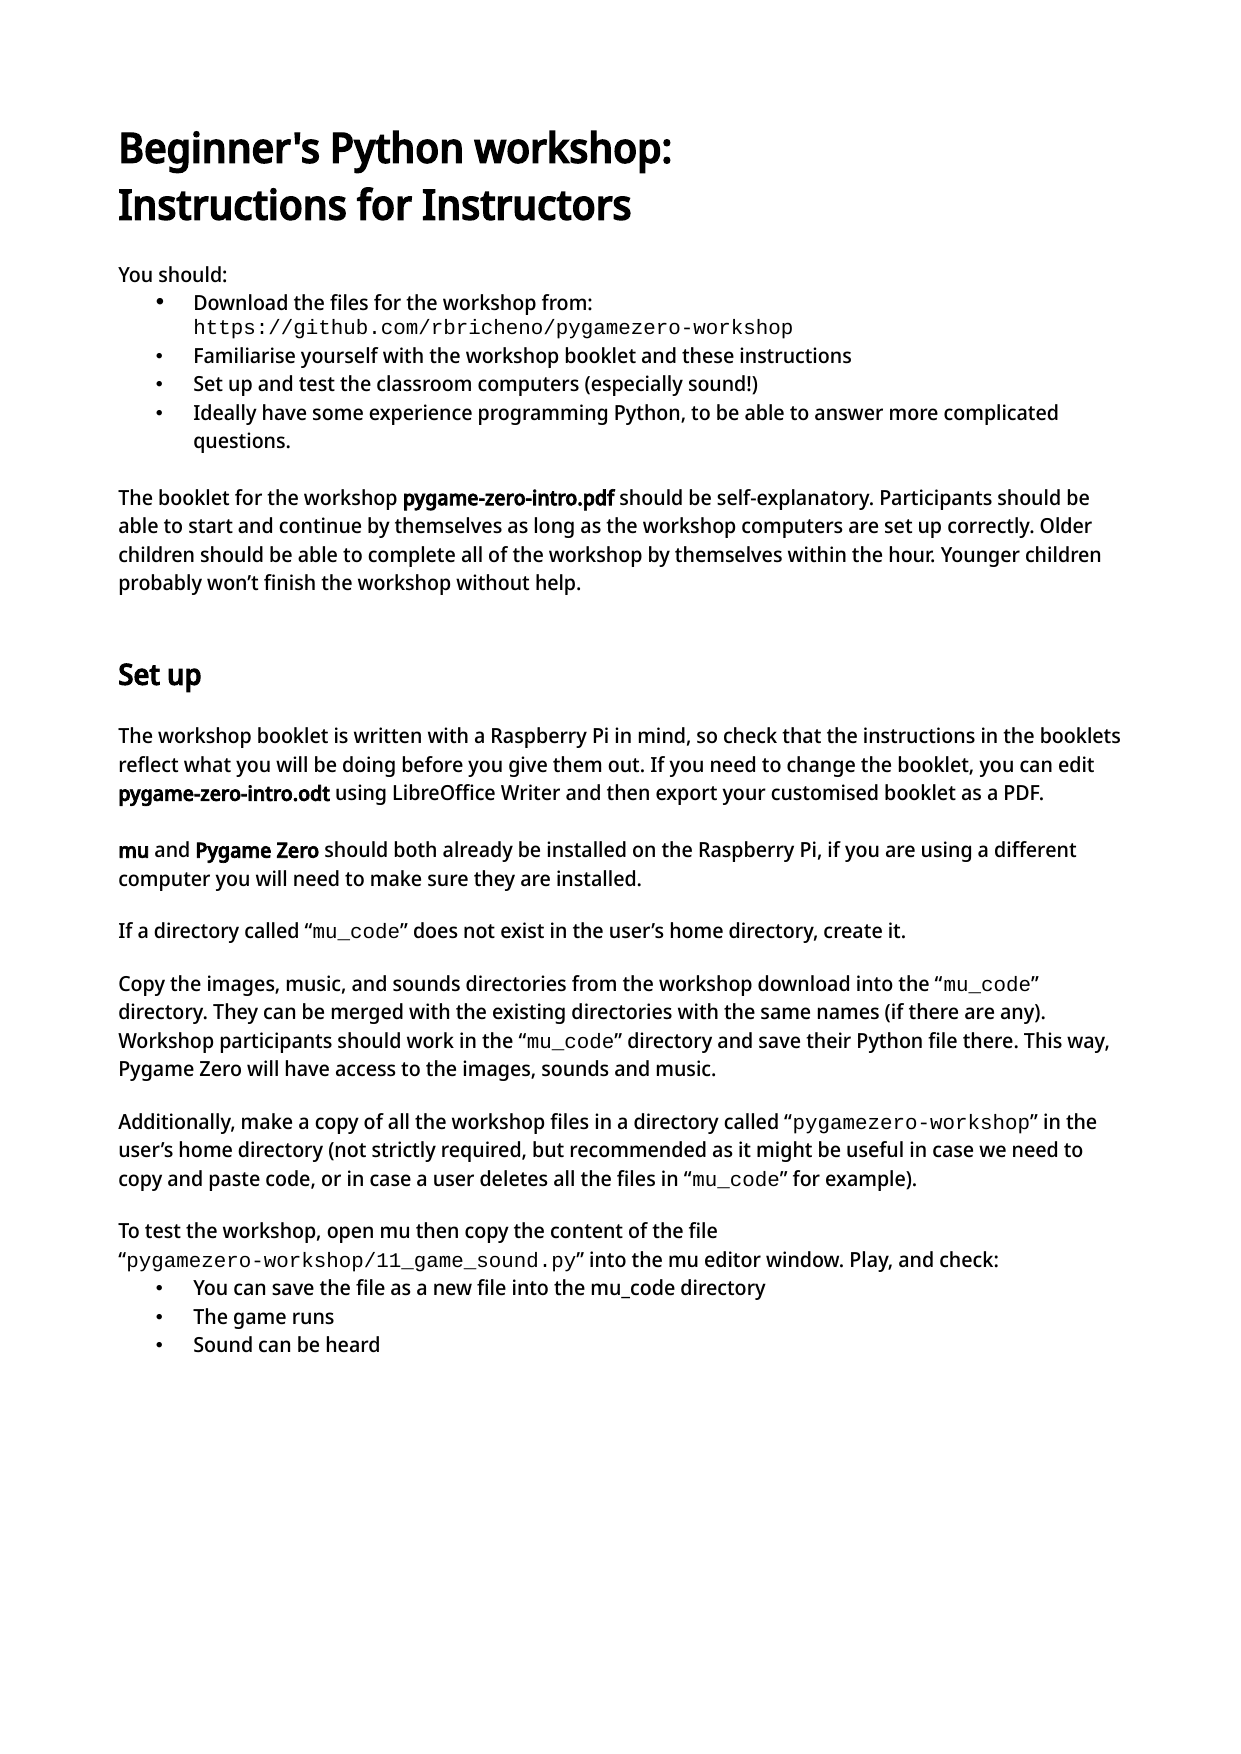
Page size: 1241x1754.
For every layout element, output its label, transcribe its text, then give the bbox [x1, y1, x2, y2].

list Download the files for the workshop from: https://github.com/rbricheno/pygamezero-workshop [156, 288, 1122, 341]
text Beginner's Python workshop: [118, 118, 1122, 175]
text You should: [118, 260, 1122, 288]
list Sound can be heard [156, 1330, 1122, 1359]
text To test the workshop, open mu then copy the content of the file “pygamezero-workshop/11_game_sound.py” into the mu editor window. Play, and check: [118, 1217, 1122, 1273]
list You can save the file as a new file into the mu_code directory [156, 1273, 1122, 1302]
text mu and Pygame Zero should both already be installed on the Raspberry Pi, if you are using a different computer you will need to make sure they are installed. [118, 835, 1122, 892]
list Set up and test the classroom computers (especially sound!) [156, 369, 1122, 398]
list The game runs [156, 1302, 1122, 1330]
list Ideally have some experience programming Python, to be able to answer more complicated questions. [156, 398, 1122, 454]
text Set up [118, 653, 1122, 693]
text Copy the images, music, and sounds directories from the workshop download into the “mu_code” directory. They can be merged with the existing directories with the same names (if there are any). Workshop participants should work in the “mu_code” directory and save their Python file there. This way, Pygame Zero will have access to the images, sounds and music. [118, 969, 1122, 1083]
text The booklet for the workshop pygame-zero-intro.pdf should be self-explanatory. Participants should be able to start and continue by themselves as long as the workshop computers are set up correctly. Older children should be able to complete all of the workshop by themselves within the hour. Younger children probably won’t finish the workshop without help. [118, 483, 1122, 597]
text Instructions for Instructors [118, 175, 1122, 232]
text If a directory called “mu_code” does not exist in the user’s home directory, create it. [118, 916, 1122, 945]
text The workshop booklet is written with a Raspberry Pi in mind, so check that the instructions in the booklets reflect what you will be doing before you give them out. If you need to change the booklet, you can edit pygame-zero-intro.odt using LibreOffice Writer and then export your customised booklet as a PDF. [118, 722, 1122, 807]
list Familiarise yourself with the workshop booklet and these instructions [156, 341, 1122, 369]
text Additionally, make a copy of all the workshop files in a directory called “pygamezero-workshop” in the user’s home directory (not strictly required, but recommended as it might be useful in case we need to copy and paste code, or in case a user deletes all the files in “mu_code” for example). [118, 1107, 1122, 1192]
